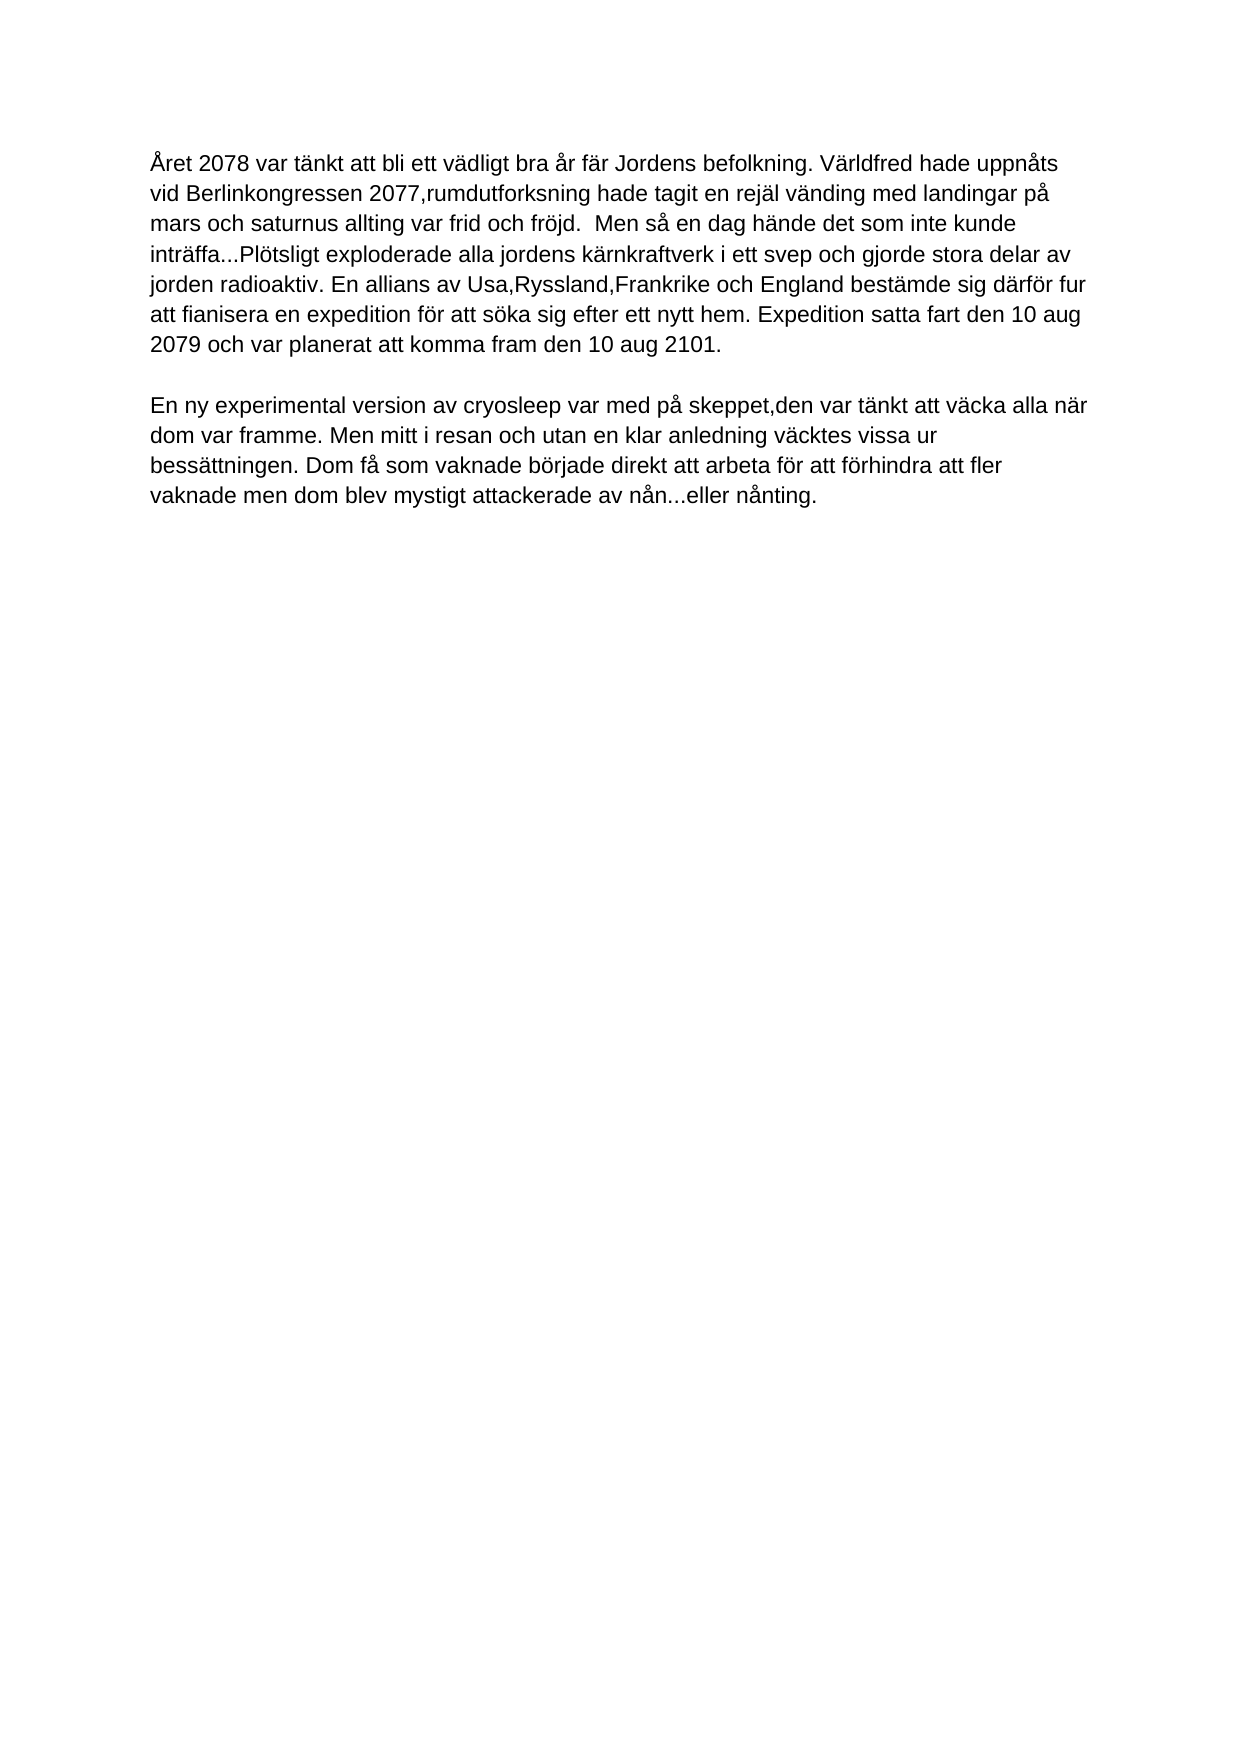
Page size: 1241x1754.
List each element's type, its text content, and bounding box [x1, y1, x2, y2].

text Året 2078 var tänkt att bli ett vädligt bra år fär Jordens befolkning. Världfred hade uppnåts vid Berlinkongressen 2077,rumdutforksning hade tagit en rejäl vänding med landingar på mars och saturnus allting var frid och fröjd. Men så en dag hände det som inte kunde inträffa...Plötsligt exploderade alla jordens kärnkraftverk i ett svep och gjorde stora delar av jorden radioaktiv. En allians av Usa,Ryssland,Frankrike och England bestämde sig därför fur att fianisera en expedition för att söka sig efter ett nytt hem. Expedition satta fart den 10 aug 2079 och var planerat att komma fram den 10 aug 2101. [150, 150, 1090, 358]
text En ny experimental version av cryosleep var med på skeppet,den var tänkt att väcka alla när dom var framme. Men mitt i resan och utan en klar anledning väcktes vissa ur bessättningen. Dom få som vaknade började direkt att arbeta för att förhindra att fler vaknade men dom blev mystigt attackerade av nån...eller nånting. [150, 392, 1090, 509]
